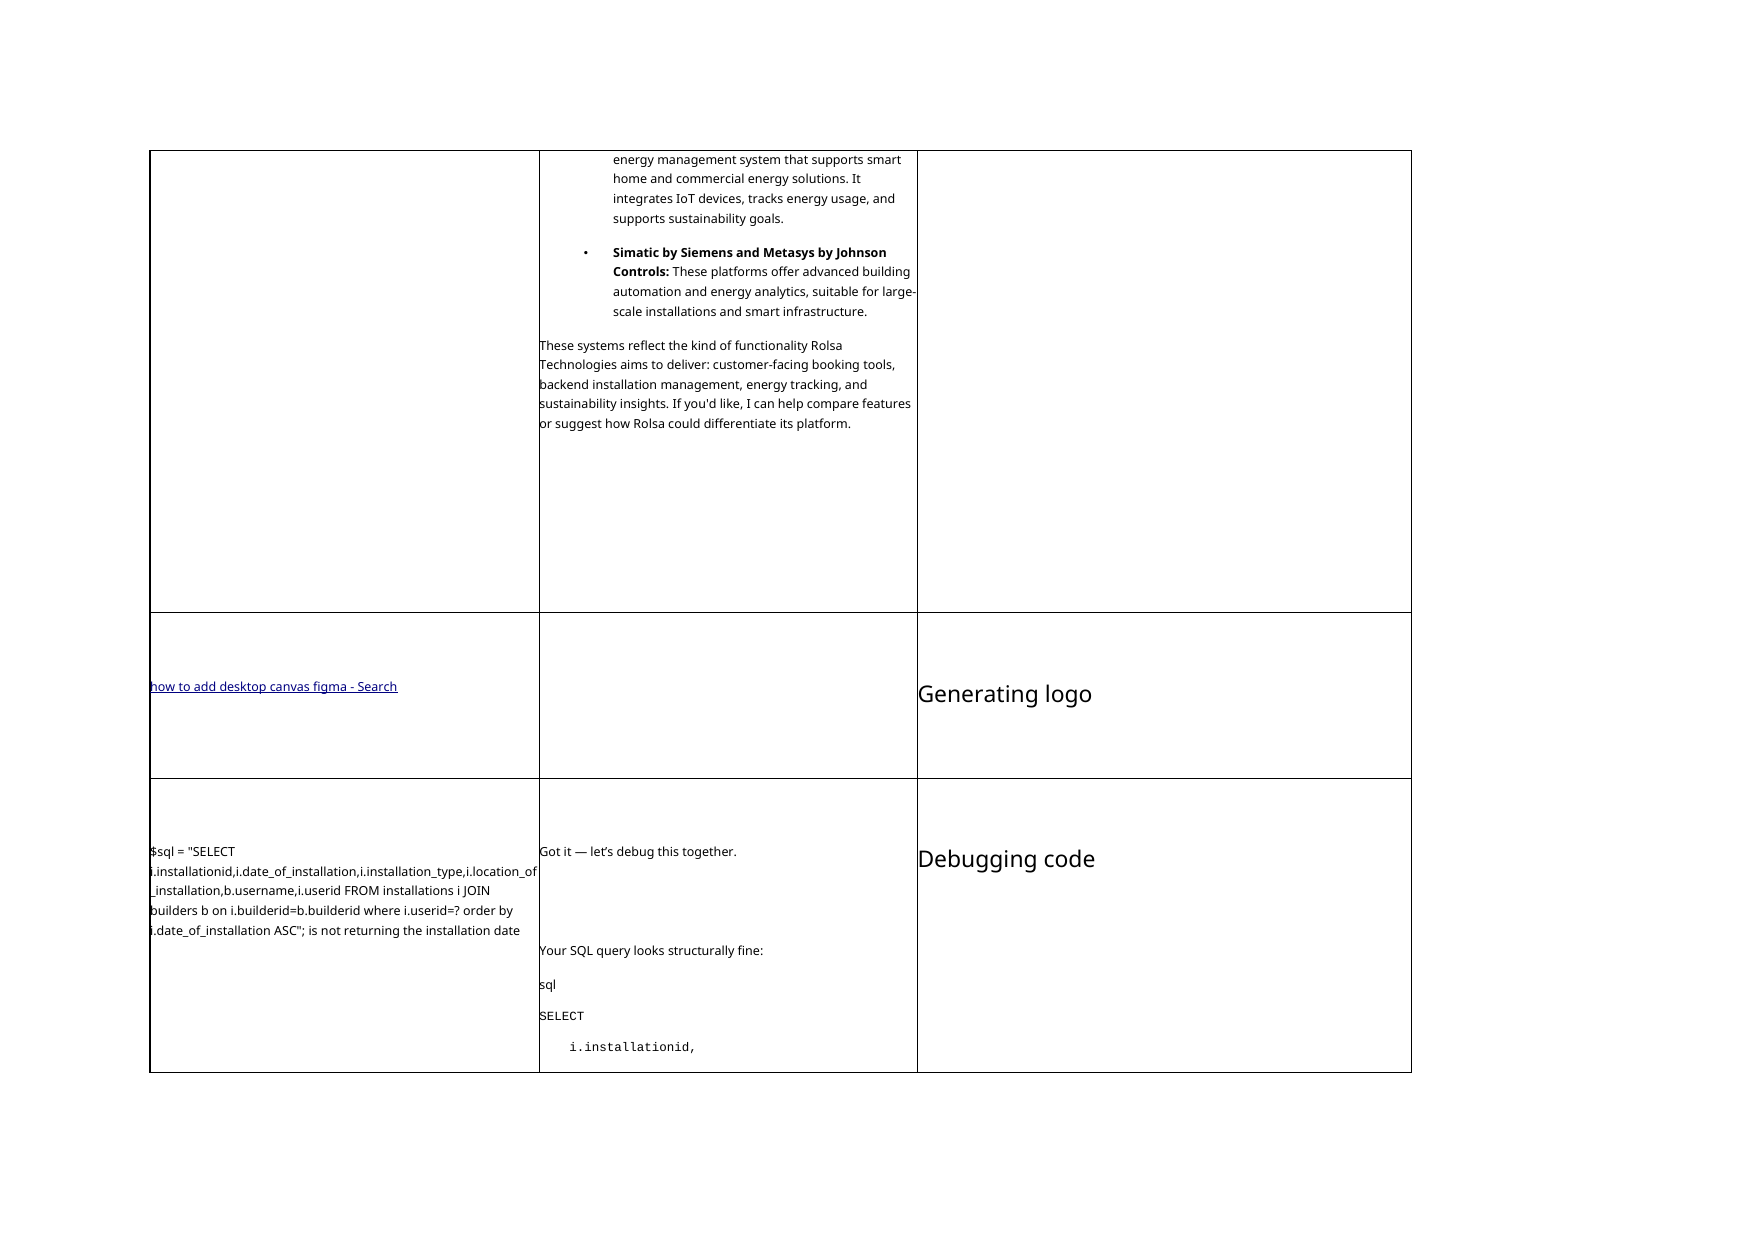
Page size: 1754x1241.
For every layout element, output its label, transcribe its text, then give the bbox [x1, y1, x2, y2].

table_cell [540, 613, 917, 778]
table_cell Debugging code [918, 779, 1411, 1072]
table_cell how to add desktop canvas figma - Search [151, 613, 539, 778]
table_cell energy management system that supports smart home and commercial energy solutions. It integrates IoT devices, tracks energy usage, and supports sustainability goals. Simatic by Siemens and Metasys by Johnson Controls: These platforms offer advanced building automation and energy analytics, suitable for large-scale installations and smart infrastructure. These systems reflect the kind of functionality Rolsa Technologies aims to deliver: customer-facing booking tools, backend installation management, energy tracking, and sustainability insights. If you'd like, I can help compare features or suggest how Rolsa could differentiate its platform. [540, 151, 917, 612]
table_cell Got it — let’s debug this together. Your SQL query looks structurally fine: sql SELECT i.installationid, [540, 779, 917, 1072]
table_cell $sql = "SELECT i.installationid,i.date_of_installation,i.installation_type,i.location_of_installation,b.username,i.userid FROM installations i JOIN builders b on i.builderid=b.builderid where i.userid=? order by i.date_of_installation ASC"; is not returning the installation date [151, 779, 539, 1072]
table_cell [918, 151, 1411, 612]
table_cell Generating logo [918, 613, 1411, 778]
table_cell [151, 151, 539, 612]
